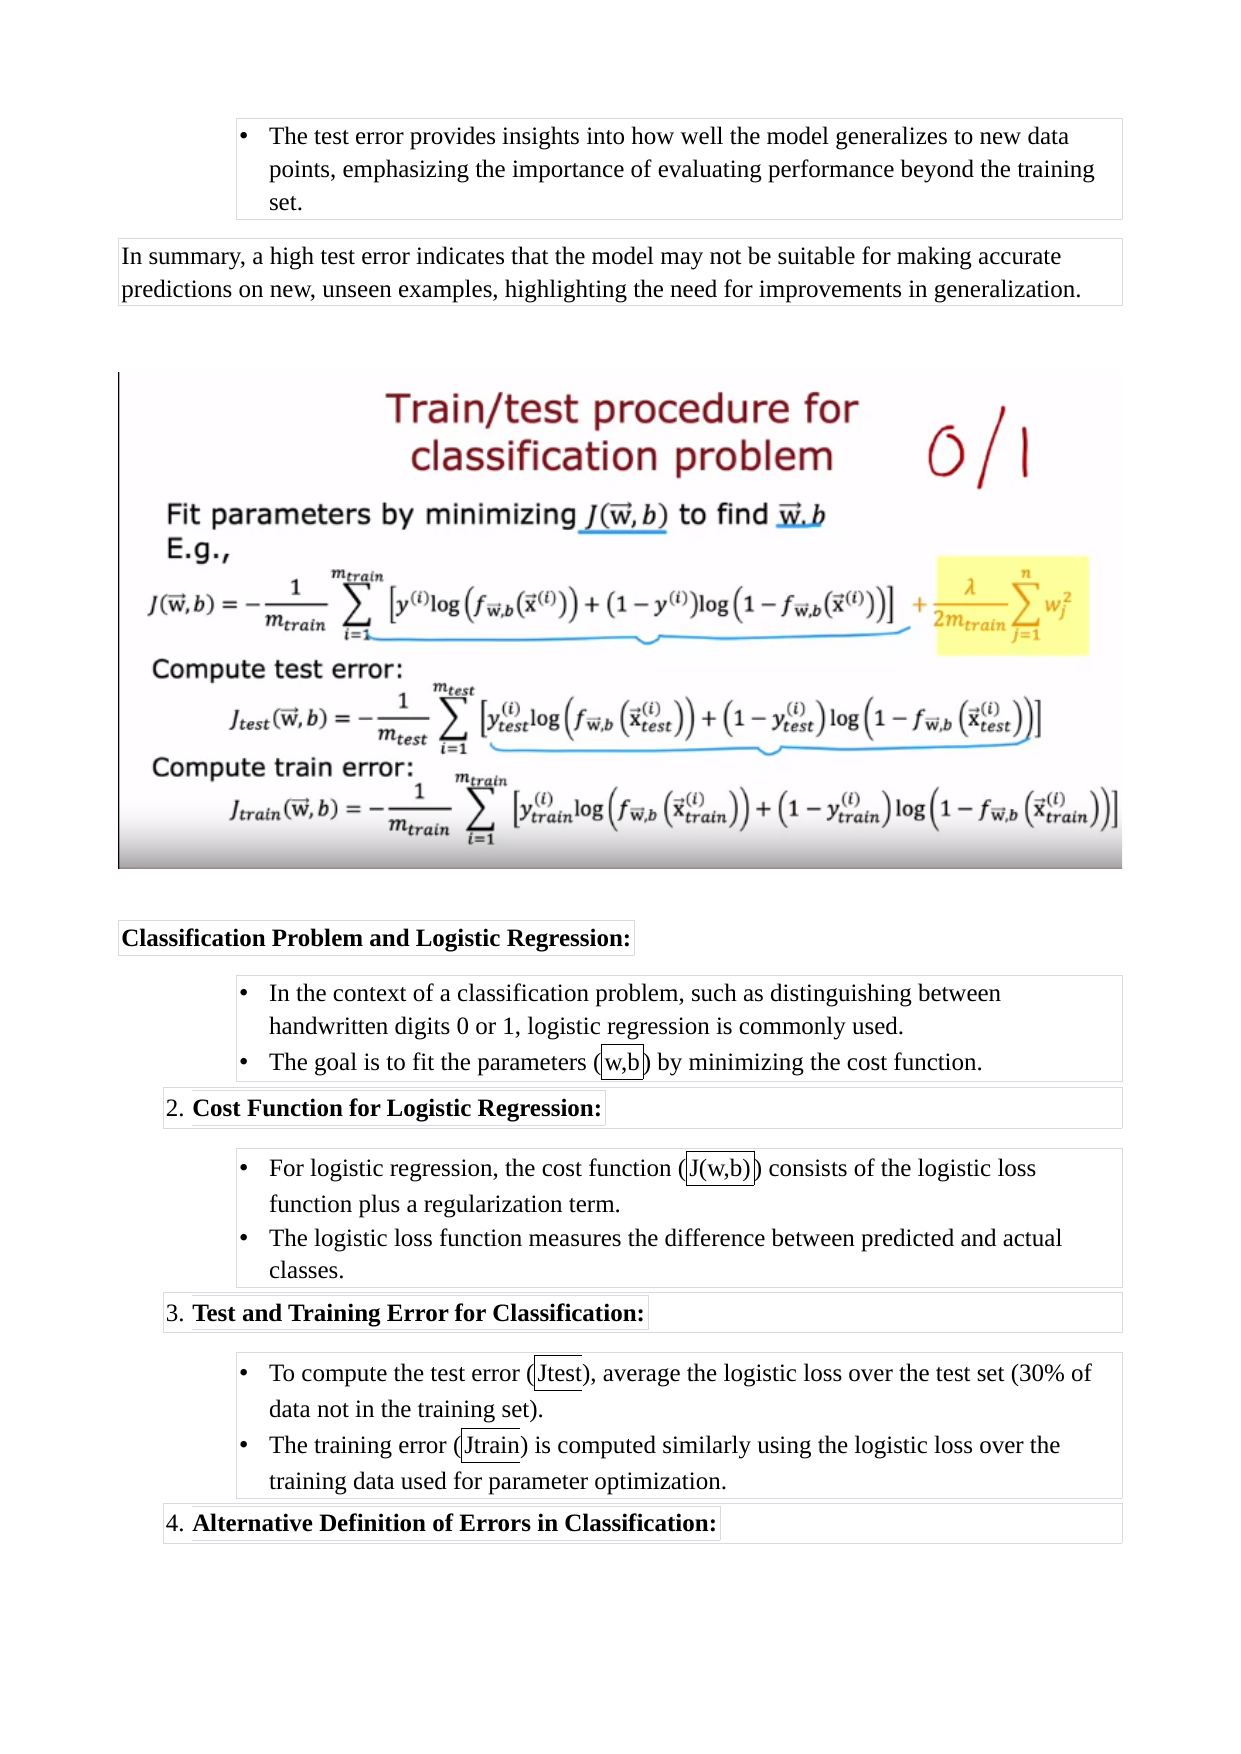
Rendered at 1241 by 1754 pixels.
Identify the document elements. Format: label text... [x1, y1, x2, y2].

list The training error (Jtrain​) is computed similarly using the logistic loss over the training data used for parameter optimization. [237, 1424, 1122, 1498]
list Cost Function for Logistic Regression: [164, 1088, 1122, 1128]
list Alternative Definition of Errors in Classification: [164, 1504, 1122, 1543]
list To compute the test error (Jtest​), average the logistic loss over the test set (30% of data not in the training set). [237, 1353, 1122, 1423]
list In the context of a classification problem, such as distinguishing between handwritten digits 0 or 1, logistic regression is commonly used. [237, 976, 1122, 1039]
text Classification Problem and Logistic Regression: [119, 921, 634, 955]
list For logistic regression, the cost function (J(w,b)) consists of the logistic loss function plus a regularization term. [237, 1149, 1122, 1218]
list Test and Training Error for Classification: [164, 1293, 1122, 1332]
text [635, 920, 1122, 955]
text In summary, a high test error indicates that the model may not be suitable for making accurate predictions on new, unseen examples, highlighting the need for improvements in generalization. [119, 239, 1122, 305]
picture [118, 372, 1123, 869]
list The goal is to fit the parameters (w,b) by minimizing the cost function. [237, 1041, 1122, 1081]
list The test error provides insights into how well the model generalizes to new data points, emphasizing the importance of evaluating performance beyond the training set. [237, 119, 1122, 219]
list The logistic loss function measures the difference between predicted and actual classes. [237, 1219, 1122, 1287]
